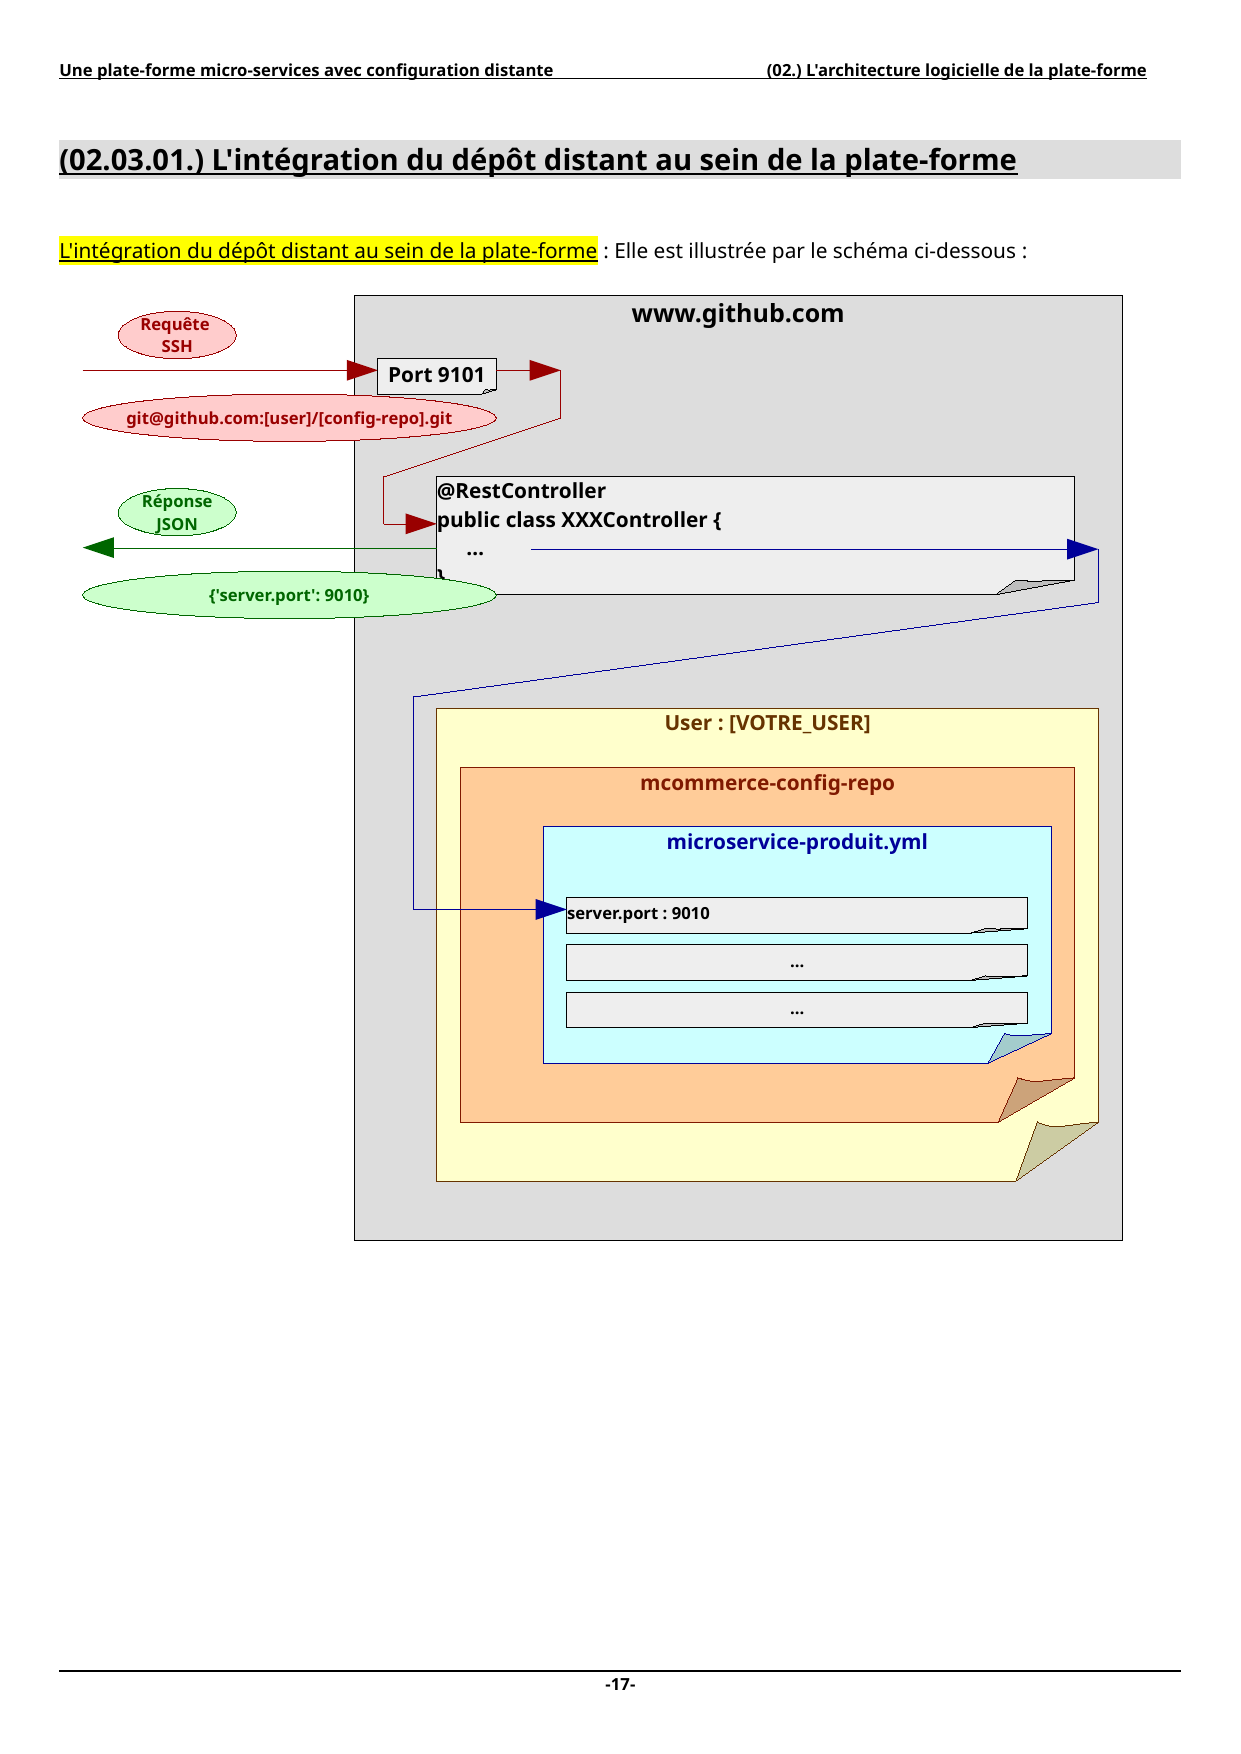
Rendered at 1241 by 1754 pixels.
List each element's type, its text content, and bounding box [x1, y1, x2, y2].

text L'intégration du dépôt distant au sein de la plate-forme : Elle est illustrée par le schéma ci-dessous : [59, 236, 1181, 265]
text (02.03.01.) L'intégration du dépôt distant au sein de la plate-forme [59, 140, 1181, 179]
